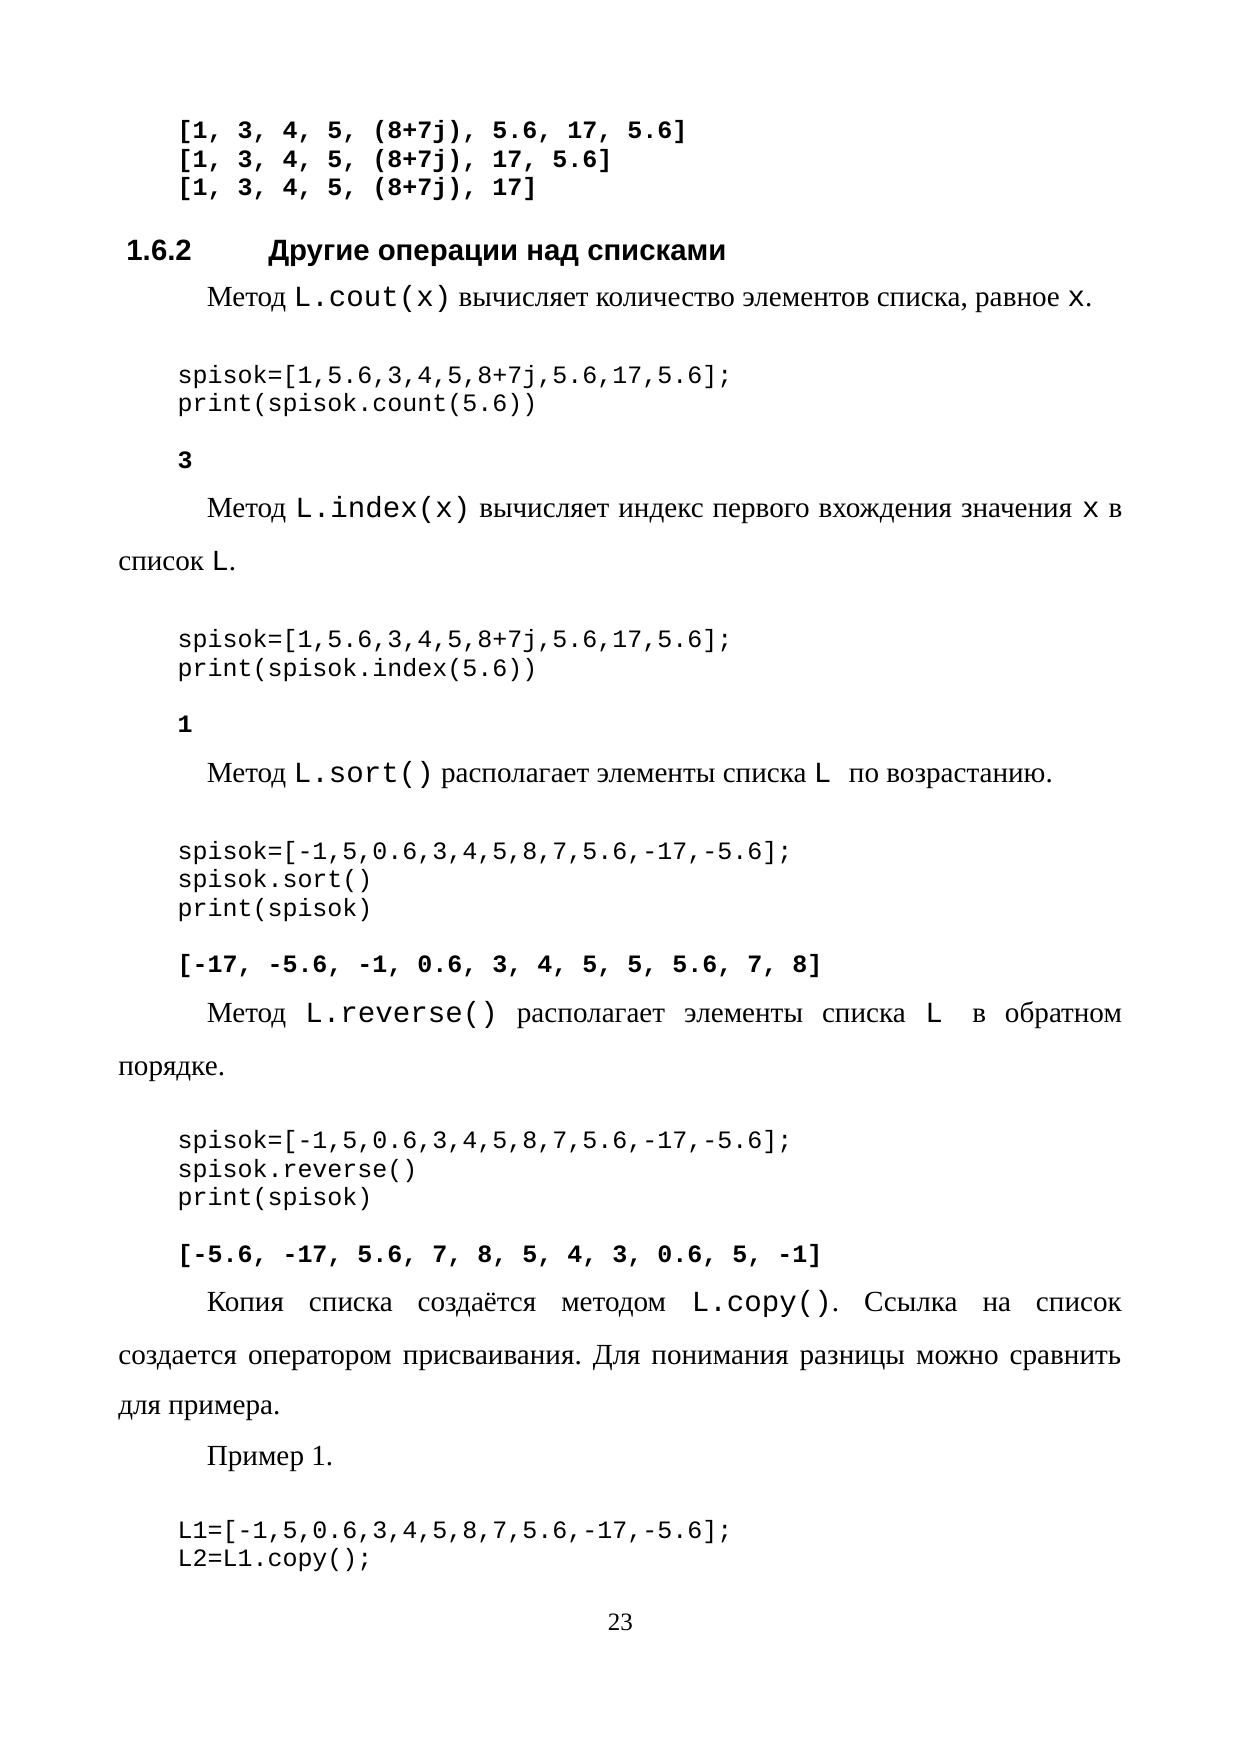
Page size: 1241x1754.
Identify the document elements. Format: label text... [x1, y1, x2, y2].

text spisok=[-1,5,0.6,3,4,5,8,7,5.6,-17,-5.6]; [177, 839, 1122, 867]
text L2=L1.copy(); [177, 1546, 1122, 1574]
text [-17, -5.6, -1, 0.6, 3, 4, 5, 5, 5.6, 7, 8] [177, 952, 1122, 980]
text spisok.reverse() [177, 1156, 1122, 1184]
text 1 [177, 712, 1122, 740]
text spisok=[-1,5,0.6,3,4,5,8,7,5.6,-17,-5.6]; [177, 1128, 1122, 1156]
text print(spisok.index(5.6)) [177, 655, 1122, 684]
text spisok.sort() [177, 867, 1122, 895]
text [1, 3, 4, 5, (8+7j), 17] [177, 175, 1122, 203]
text L1=[-1,5,0.6,3,4,5,8,7,5.6,-17,-5.6]; [177, 1518, 1122, 1546]
text print(spisok) [177, 1184, 1122, 1213]
text Метод L.reverse() располагает элементы списка L в обратном порядке. [118, 995, 1122, 1082]
text Метод L.sort() располагает элементы списка L по возрастанию. [118, 755, 1122, 791]
text Пример 1. [118, 1438, 1122, 1471]
text [-5.6, -17, 5.6, 7, 8, 5, 4, 3, 0.6, 5, -1] [177, 1241, 1122, 1269]
subtitle Другие операции над списками [118, 232, 1122, 266]
text Метод L.cout(x) вычисляет количество элементов списка, равное х. [118, 279, 1122, 315]
text spisok=[1,5.6,3,4,5,8+7j,5.6,17,5.6]; [177, 362, 1122, 391]
text spisok=[1,5.6,3,4,5,8+7j,5.6,17,5.6]; [177, 627, 1122, 655]
text 3 [177, 447, 1122, 476]
text [1, 3, 4, 5, (8+7j), 17, 5.6] [177, 146, 1122, 175]
text Метод L.index(x) вычисляет индекс первого вхождения значения х в список L. [118, 491, 1122, 579]
text [1, 3, 4, 5, (8+7j), 5.6, 17, 5.6] [177, 118, 1122, 146]
text print(spisok) [177, 895, 1122, 924]
text Копия списка создаётся методом L.copy(). Ссылка на список создается оператором присваивания. Для понимания разницы можно сравнить для примера. [118, 1284, 1122, 1421]
text print(spisok.count(5.6)) [177, 391, 1122, 419]
